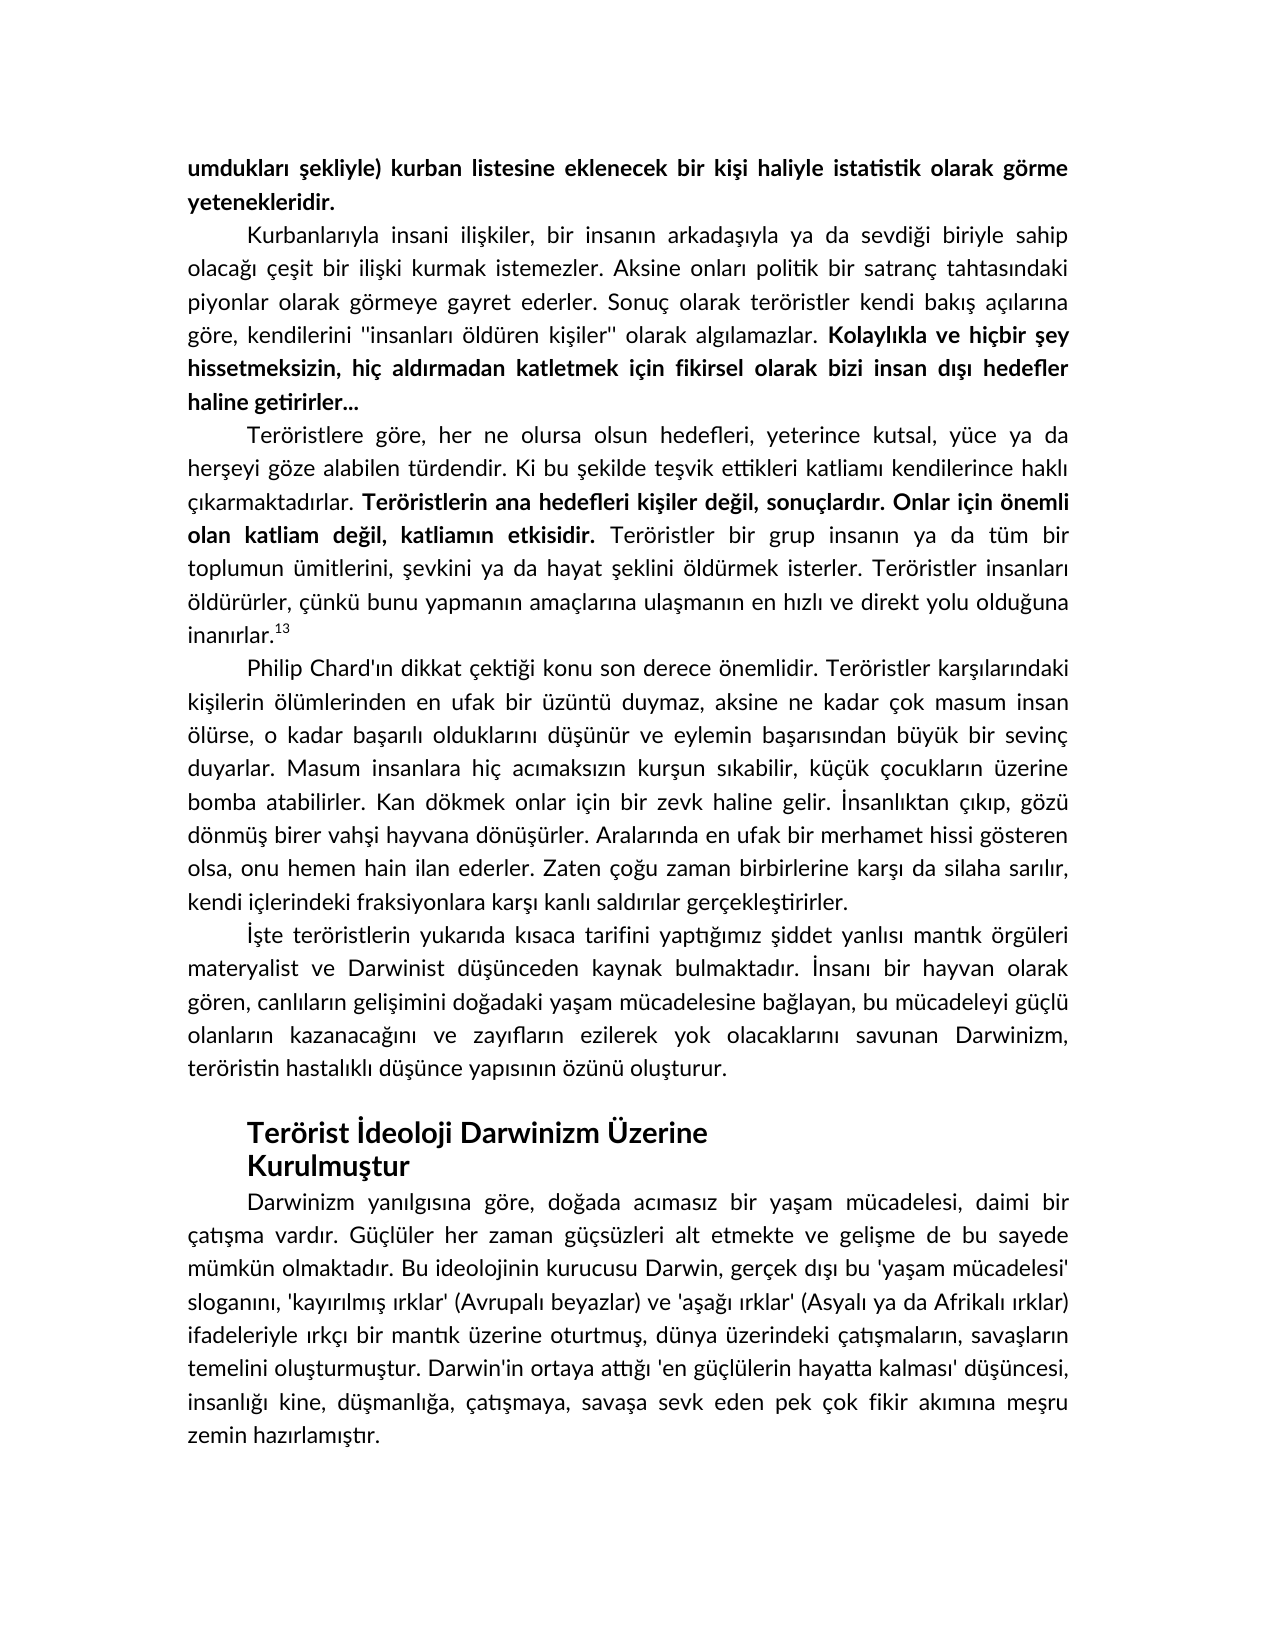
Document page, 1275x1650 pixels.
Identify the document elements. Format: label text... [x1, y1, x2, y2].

text umdukları şekliyle) kurban listesine eklenecek bir kişi haliyle istatistik olarak görme yetenekleridir. [187, 150, 1070, 217]
text İşte teröristlerin yukarıda kısaca tarifini yaptığımız şiddet yanlısı mantık örgüleri materyalist ve Darwinist düşünceden kaynak bulmaktadır. İnsanı bir hayvan olarak gören, canlıların gelişimini doğadaki yaşam mücadelesine bağlayan, bu mücadeleyi güçlü olanların kazanacağını ve zayıfların ezilerek yok olacaklarını savunan Darwinizm, teröristin hastalıklı düşünce yapısının özünü oluşturur. [187, 917, 1070, 1083]
text Teröristlere göre, her ne olursa olsun hedefleri, yeterince kutsal, yüce ya da herşeyi göze alabilen türdendir. Ki bu şekilde teşvik ettikleri katliamı kendilerince haklı çıkarmaktadırlar. Teröristlerin ana hedefleri kişiler değil, sonuçlardır. Onlar için önemli olan katliam değil, katliamın etkisidir. Teröristler bir grup insanın ya da tüm bir toplumun ümitlerini, şevkini ya da hayat şeklini öldürmek isterler. Teröristler insanları öldürürler, çünkü bunu yapmanın amaçlarına ulaşmanın en hızlı ve direkt yolu olduğuna inanırlar.13 [187, 417, 1070, 650]
text Kurulmuştur [187, 1150, 1070, 1183]
text Darwinizm yanılgısına göre, doğada acımasız bir yaşam mücadelesi, daimi bir çatışma vardır. Güçlüler her zaman güçsüzleri alt etmekte ve gelişme de bu sayede mümkün olmaktadır. Bu ideolojinin kurucusu Darwin, gerçek dışı bu 'yaşam mücadelesi' sloganını, 'kayırılmış ırklar' (Avrupalı beyazlar) ve 'aşağı ırklar' (Asyalı ya da Afrikalı ırklar) ifadeleriyle ırkçı bir mantık üzerine oturtmuş, dünya üzerindeki çatışmaların, savaşların temelini oluşturmuştur. Darwin'in ortaya attığı 'en güçlülerin hayatta kalması' düşüncesi, insanlığı kine, düşmanlığa, çatışmaya, savaşa sevk eden pek çok fikir akımına meşru zemin hazırlamıştır. [187, 1183, 1070, 1450]
text Philip Chard'ın dikkat çektiği konu son derece önemlidir. Teröristler karşılarındaki kişilerin ölümlerinden en ufak bir üzüntü duymaz, aksine ne kadar çok masum insan ölürse, o kadar başarılı olduklarını düşünür ve eylemin başarısından büyük bir sevinç duyarlar. Masum insanlara hiç acımaksızın kurşun sıkabilir, küçük çocukların üzerine bomba atabilirler. Kan dökmek onlar için bir zevk haline gelir. İnsanlıktan çıkıp, gözü dönmüş birer vahşi hayvana dönüşürler. Aralarında en ufak bir merhamet hissi gösteren olsa, onu hemen hain ilan ederler. Zaten çoğu zaman birbirlerine karşı da silaha sarılır, kendi içlerindeki fraksiyonlara karşı kanlı saldırılar gerçekleştirirler. [187, 650, 1070, 917]
text Kurbanlarıyla insani ilişkiler, bir insanın arkadaşıyla ya da sevdiği biriyle sahip olacağı çeşit bir ilişki kurmak istemezler. Aksine onları politik bir satranç tahtasındaki piyonlar olarak görmeye gayret ederler. Sonuç olarak teröristler kendi bakış açılarına göre, kendilerini ''insanları öldüren kişiler'' olarak algılamazlar. Kolaylıkla ve hiçbir şey hissetmeksizin, hiç aldırmadan katletmek için fikirsel olarak bizi insan dışı hedefler haline getirirler... [187, 217, 1070, 417]
text Terörist İdeoloji Darwinizm Üzerine [187, 1117, 1070, 1150]
